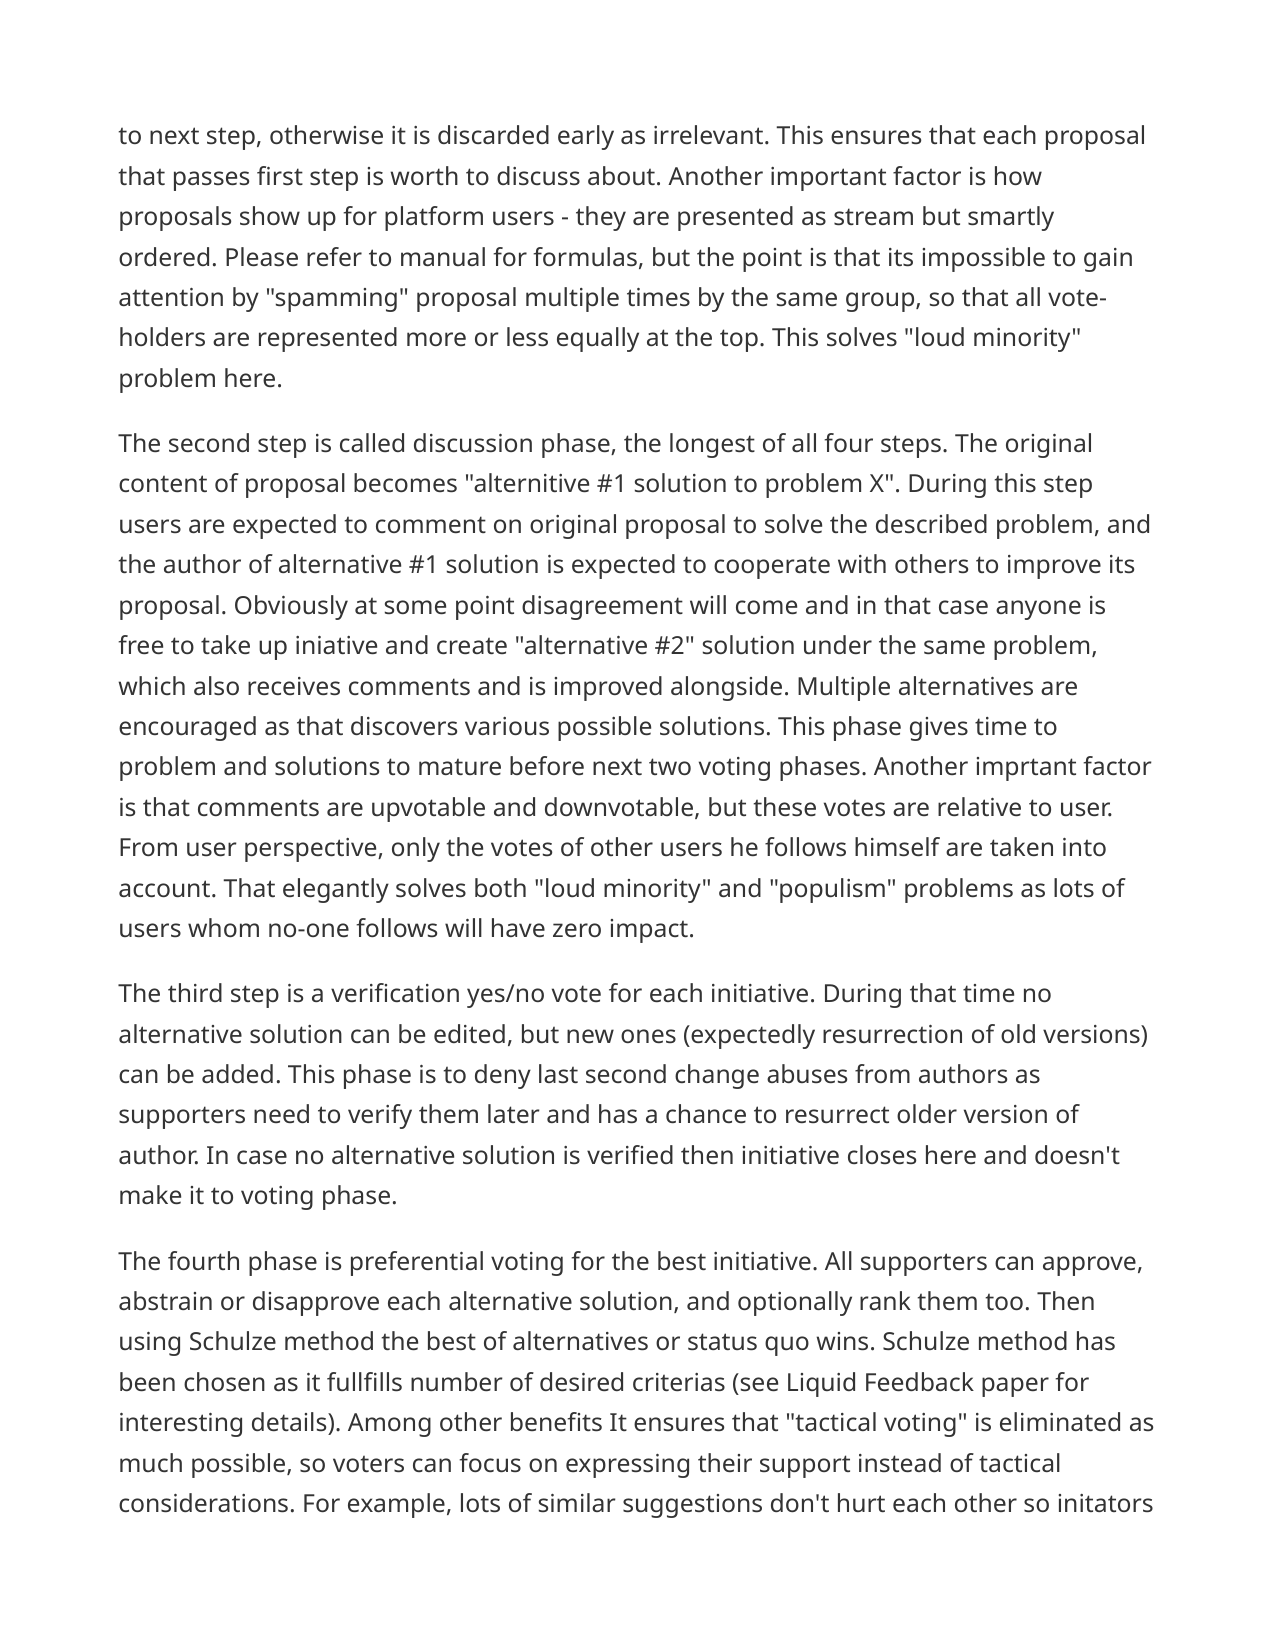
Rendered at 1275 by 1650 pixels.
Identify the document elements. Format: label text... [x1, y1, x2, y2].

text to next step, otherwise it is discarded early as irrelevant. This ensures that each proposal that passes first step is worth to discuss about. Another important factor is how proposals show up for platform users - they are presented as stream but smartly ordered. Please refer to manual for formulas, but the point is that its impossible to gain attention by "spamming" proposal multiple times by the same group, so that all vote-holders are represented more or less equally at the top. This solves "loud minority" problem here. [118, 118, 1157, 394]
text The second step is called discussion phase, the longest of all four steps. The original content of proposal becomes "alternitive #1 solution to problem X". During this step users are expected to comment on original proposal to solve the described problem, and the author of alternative #1 solution is expected to cooperate with others to improve its proposal. Obviously at some point disagreement will come and in that case anyone is free to take up iniative and create "alternative #2" solution under the same problem, which also receives comments and is improved alongside. Multiple alternatives are encouraged as that discovers various possible solutions. This phase gives time to problem and solutions to mature before next two voting phases. Another imprtant factor is that comments are upvotable and downvotable, but these votes are relative to user. From user perspective, only the votes of other users he follows himself are taken into account. That elegantly solves both "loud minority" and "populism" problems as lots of users whom no-one follows will have zero impact. [118, 426, 1157, 944]
text The third step is a verification yes/no vote for each initiative. During that time no alternative solution can be edited, but new ones (expectedly resurrection of old versions) can be added. This phase is to deny last second change abuses from authors as supporters need to verify them later and has a chance to resurrect older version of author. In case no alternative solution is verified then initiative closes here and doesn't make it to voting phase. [118, 976, 1157, 1212]
text The fourth phase is preferential voting for the best initiative. All supporters can approve, abstrain or disapprove each alternative solution, and optionally rank them too. Then using Schulze method the best of alternatives or status quo wins. Schulze method has been chosen as it fullfills number of desired criterias (see Liquid Feedback paper for interesting details). Among other benefits It ensures that "tactical voting" is eliminated as much possible, so voters can focus on expressing their support instead of tactical considerations. For example, lots of similar suggestions don't hurt each other so initators [118, 1243, 1157, 1519]
